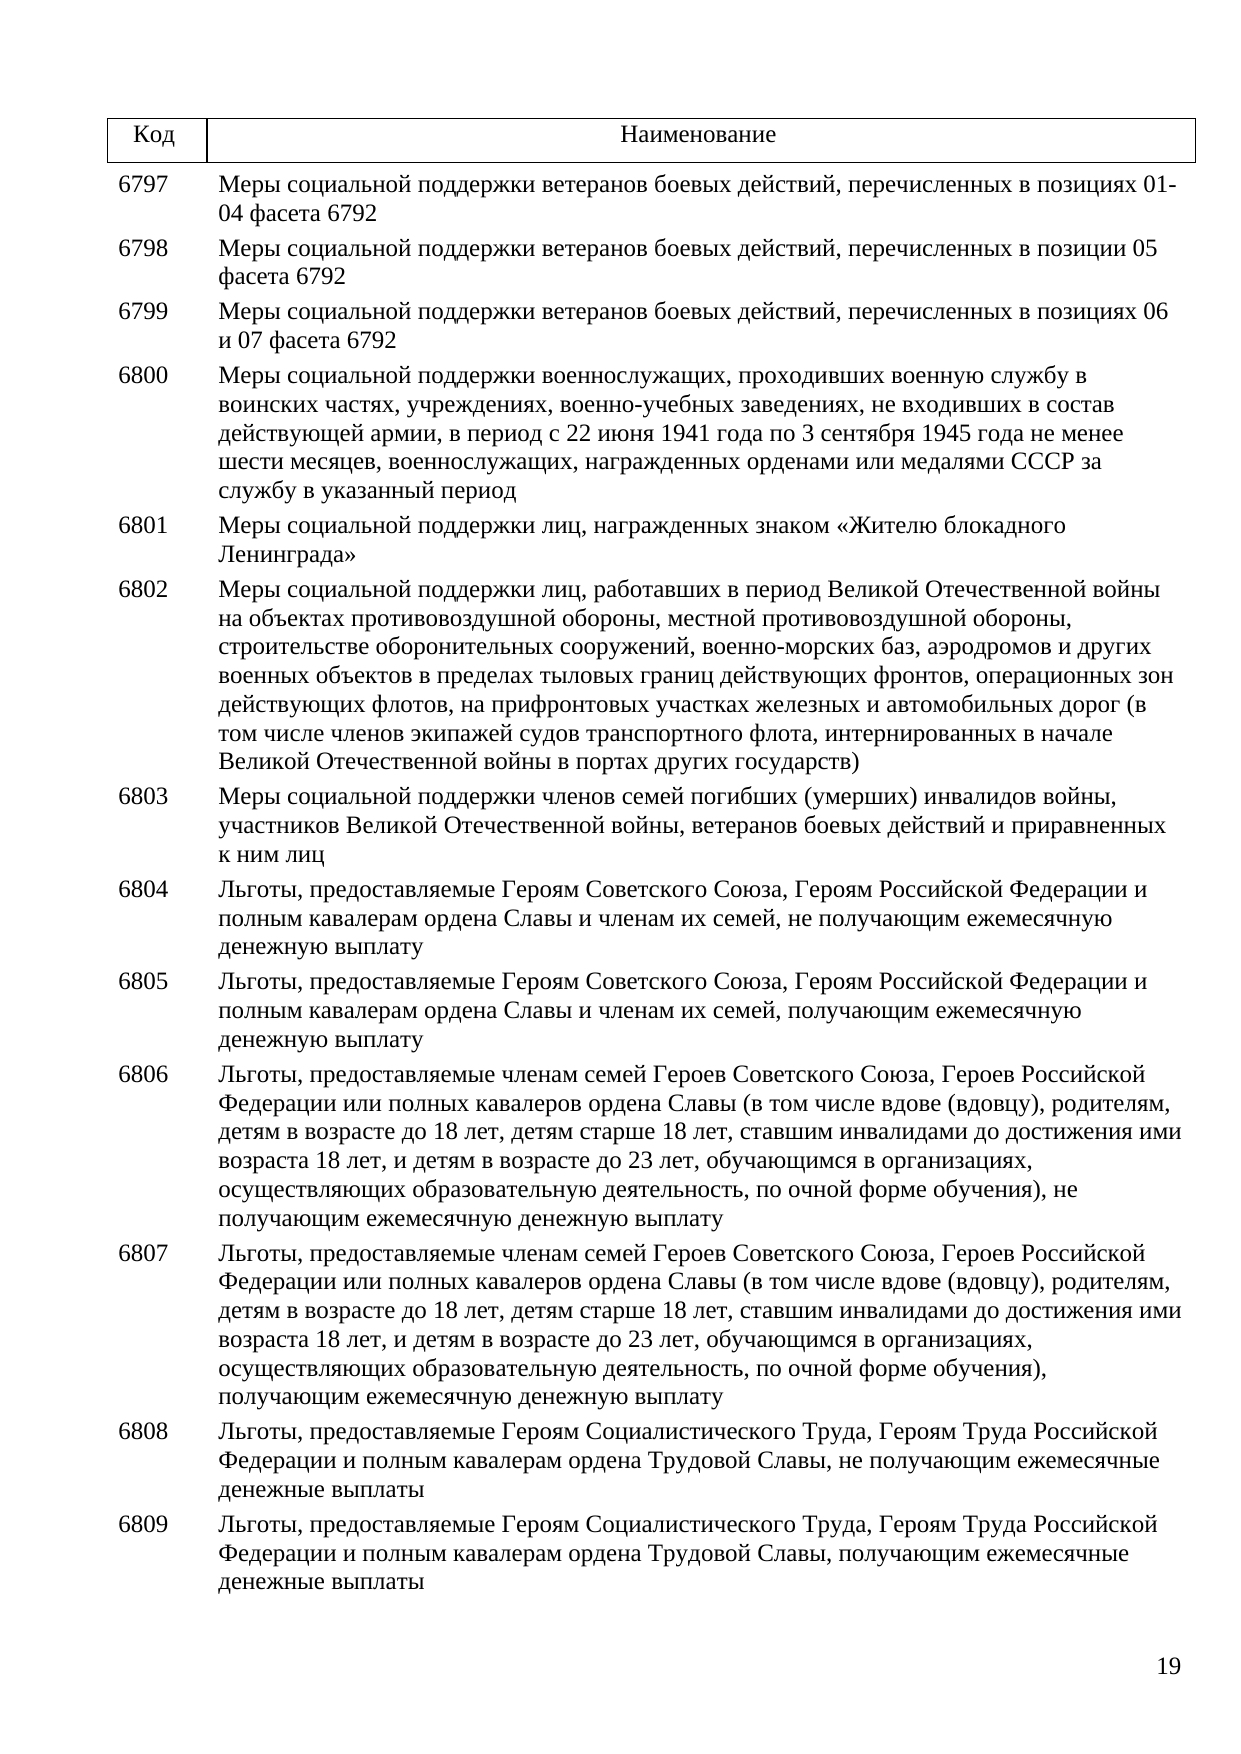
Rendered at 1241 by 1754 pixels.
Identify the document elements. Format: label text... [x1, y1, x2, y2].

table_cell Льготы, предоставляемые Героям Советского Союза, Героям Российской Федерации и полным кавалерам ордена Славы и членам их семей, не получающим ежемесячную денежную выплату [207, 868, 1196, 960]
table_cell 6798 [107, 226, 207, 290]
table_cell 6808 [107, 1410, 207, 1503]
table_cell Льготы, предоставляемые Героям Советского Союза, Героям Российской Федерации и полным кавалерам ордена Славы и членам их семей, получающим ежемесячную денежную выплату [207, 960, 1196, 1053]
table_cell 6802 [107, 568, 207, 775]
table_cell 6805 [107, 960, 207, 1053]
table_cell 6807 [107, 1231, 207, 1410]
table_header Код [108, 119, 206, 162]
table_cell Меры социальной поддержки лиц, работавших в период Великой Отечественной войны на объектах противовоздушной обороны, местной противовоздушной обороны, строительстве оборонительных сооружений, военно-морских баз, аэродромов и других военных объектов в пределах тыловых границ действующих фронтов, операционных зон действующих флотов, на прифронтовых участках железных и автомобильных дорог (в том числе членов экипажей судов транспортного флота, интернированных в начале Великой Отечественной войны в портах других государств) [207, 568, 1196, 775]
table_cell Льготы, предоставляемые членам семей Героев Советского Союза, Героев Российской Федерации или полных кавалеров ордена Славы (в том числе вдове (вдовцу), родителям, детям в возрасте до 18 лет, детям старше 18 лет, ставшим инвалидами до достижения ими возраста 18 лет, и детям в возрасте до 23 лет, обучающимся в организациях, осуществляющих образовательную деятельность, по очной форме обучения), не получающим ежемесячную денежную выплату [207, 1053, 1196, 1231]
table_cell 6803 [107, 775, 207, 868]
table_cell Меры социальной поддержки военнослужащих, проходивших военную службу в воинских частях, учреждениях, военно-учебных заведениях, не входивших в состав действующей армии, в период с 22 июня 1941 года по 3 сентября 1945 года не менее шести месяцев, военнослужащих, награжденных орденами или медалями СССР за службу в указанный период [207, 354, 1196, 504]
table_cell 6797 [107, 163, 207, 226]
table_cell 6800 [107, 354, 207, 504]
table_cell Меры социальной поддержки ветеранов боевых действий, перечисленных в позиции 05 фасета 6792 [207, 226, 1196, 290]
table_cell 6806 [107, 1053, 207, 1231]
table_cell Льготы, предоставляемые Героям Социалистического Труда, Героям Труда Российской Федерации и полным кавалерам ордена Трудовой Славы, получающим ежемесячные денежные выплаты [207, 1503, 1196, 1595]
table_cell 6801 [107, 504, 207, 568]
table_cell Меры социальной поддержки лиц, награжденных знаком «Жителю блокадного Ленинграда» [207, 504, 1196, 568]
table_header Наименование [208, 119, 1195, 162]
table_cell 6804 [107, 868, 207, 960]
table_cell Льготы, предоставляемые членам семей Героев Советского Союза, Героев Российской Федерации или полных кавалеров ордена Славы (в том числе вдове (вдовцу), родителям, детям в возрасте до 18 лет, детям старше 18 лет, ставшим инвалидами до достижения ими возраста 18 лет, и детям в возрасте до 23 лет, обучающимся в организациях, осуществляющих образовательную деятельность, по очной форме обучения), получающим ежемесячную денежную выплату [207, 1231, 1196, 1410]
table_cell 6809 [107, 1503, 207, 1595]
table_cell Меры социальной поддержки ветеранов боевых действий, перечисленных в позициях 06 и 07 фасета 6792 [207, 290, 1196, 354]
table_cell Меры социальной поддержки ветеранов боевых действий, перечисленных в позициях 01-04 фасета 6792 [207, 163, 1196, 226]
table_cell 6799 [107, 290, 207, 354]
table_cell Льготы, предоставляемые Героям Социалистического Труда, Героям Труда Российской Федерации и полным кавалерам ордена Трудовой Славы, не получающим ежемесячные денежные выплаты [207, 1410, 1196, 1503]
table_cell Меры социальной поддержки членов семей погибших (умерших) инвалидов войны, участников Великой Отечественной войны, ветеранов боевых действий и приравненных к ним лиц [207, 775, 1196, 868]
